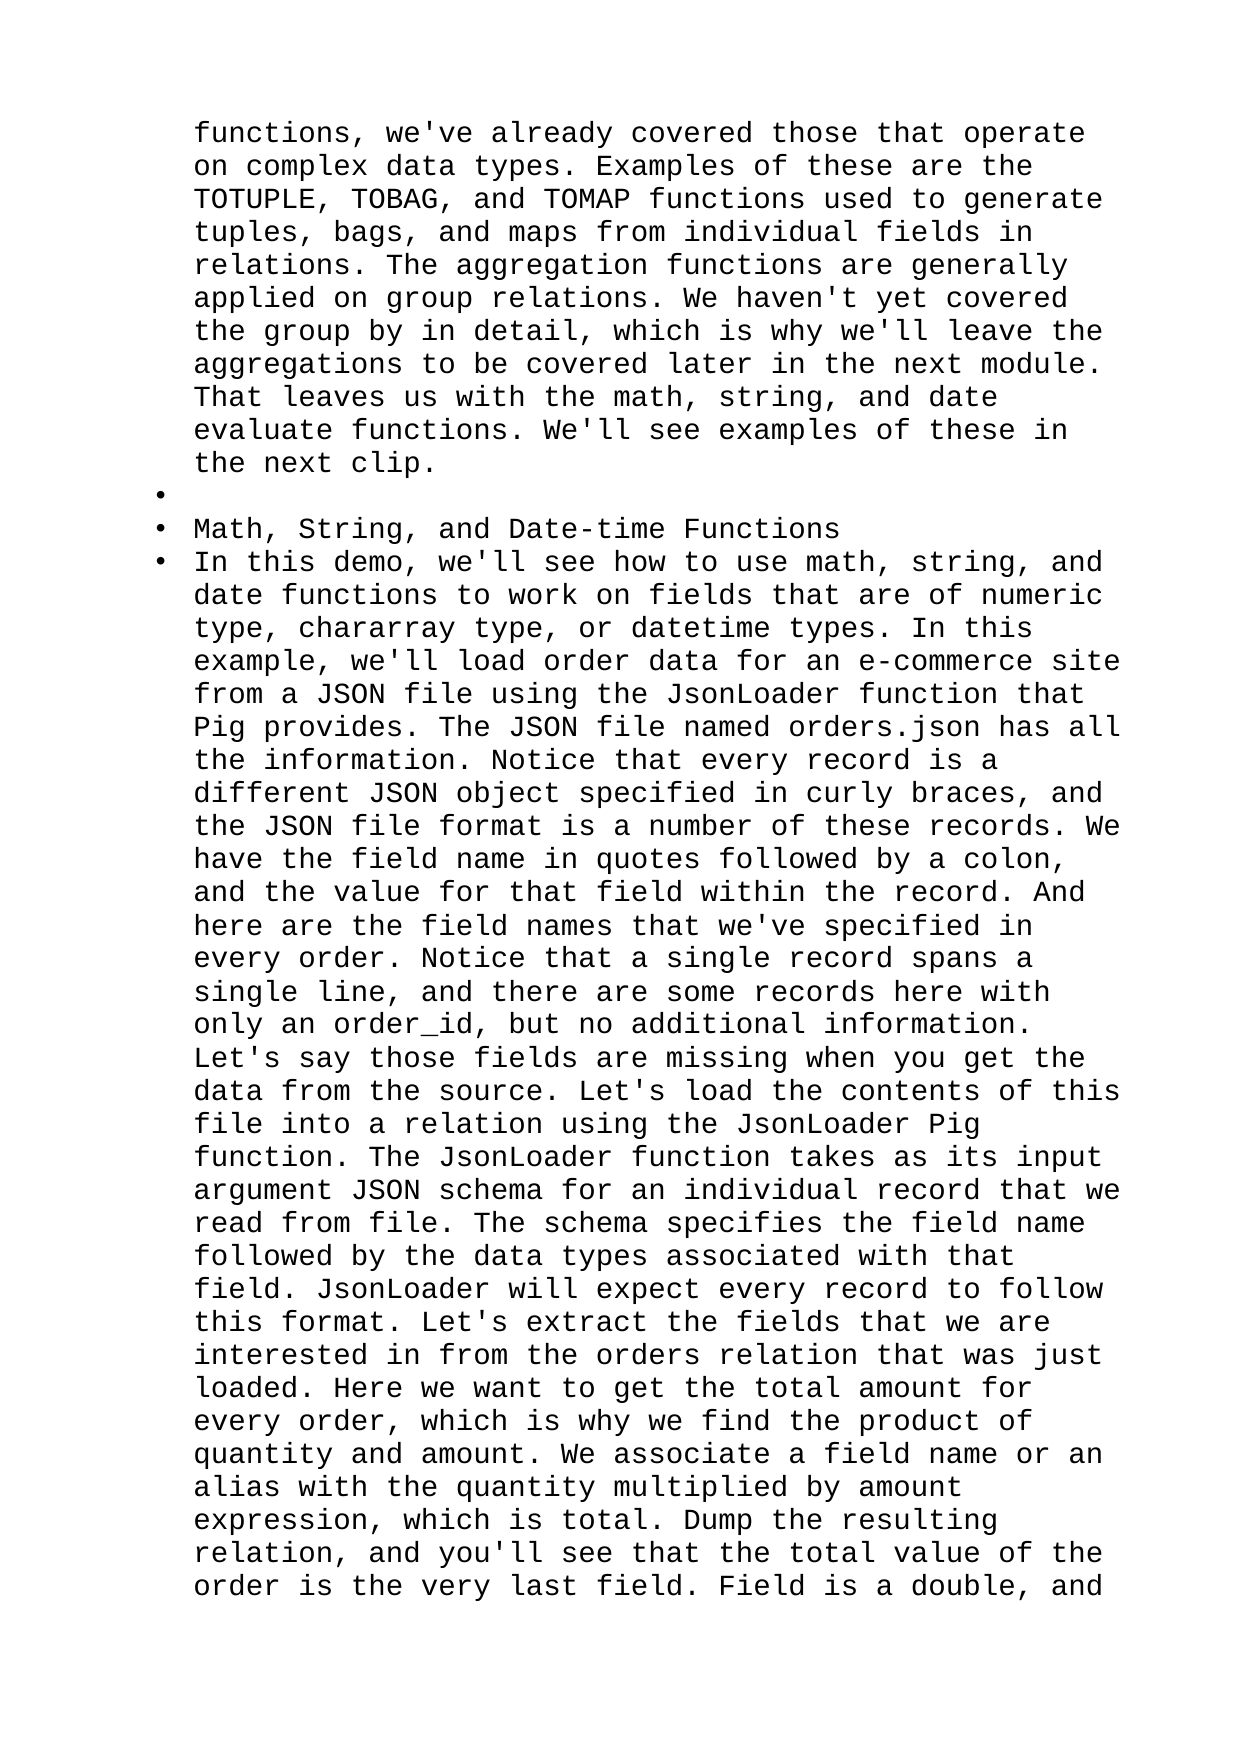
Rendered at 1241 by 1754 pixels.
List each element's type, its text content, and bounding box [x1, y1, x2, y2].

list In this demo, we'll see how to use math, string, and date functions to work on fields that are of numeric type, chararray type, or datetime types. In this example, we'll load order data for an e-commerce site from a JSON file using the JsonLoader function that Pig provides. The JSON file named orders.json has all the information. Notice that every record is a different JSON object specified in curly braces, and the JSON file format is a number of these records. We have the field name in quotes followed by a colon, and the value for that field within the record. And here are the field names that we've specified in every order. Notice that a single record spans a single line, and there are some records here with only an order_id, but no additional information. Let's say those fields are missing when you get the data from the source. Let's load the contents of this file into a relation using the JsonLoader Pig function. The JsonLoader function takes as its input argument JSON schema for an individual record that we read from file. The schema specifies the field name followed by the data types associated with that field. JsonLoader will expect every record to follow this format. Let's extract the fields that we are interested in from the orders relation that was just loaded. Here we want to get the total amount for every order, which is why we find the product of quantity and amount. We associate a field name or an alias with the quantity multiplied by amount expression, which is total. Dump the resulting relation, and you'll see that the total value of the order is the very last field. Field is a double, and [156, 547, 1122, 1604]
list Math, String, and Date-time Functions [156, 514, 1122, 547]
list functions, we've already covered those that operate on complex data types. Examples of these are the TOTUPLE, TOBAG, and TOMAP functions used to generate tuples, bags, and maps from individual fields in relations. The aggregation functions are generally applied on group relations. We haven't yet covered the group by in detail, which is why we'll leave the aggregations to be covered later in the next module. That leaves us with the math, string, and date evaluate functions. We'll see examples of these in the next clip. [156, 118, 1122, 481]
